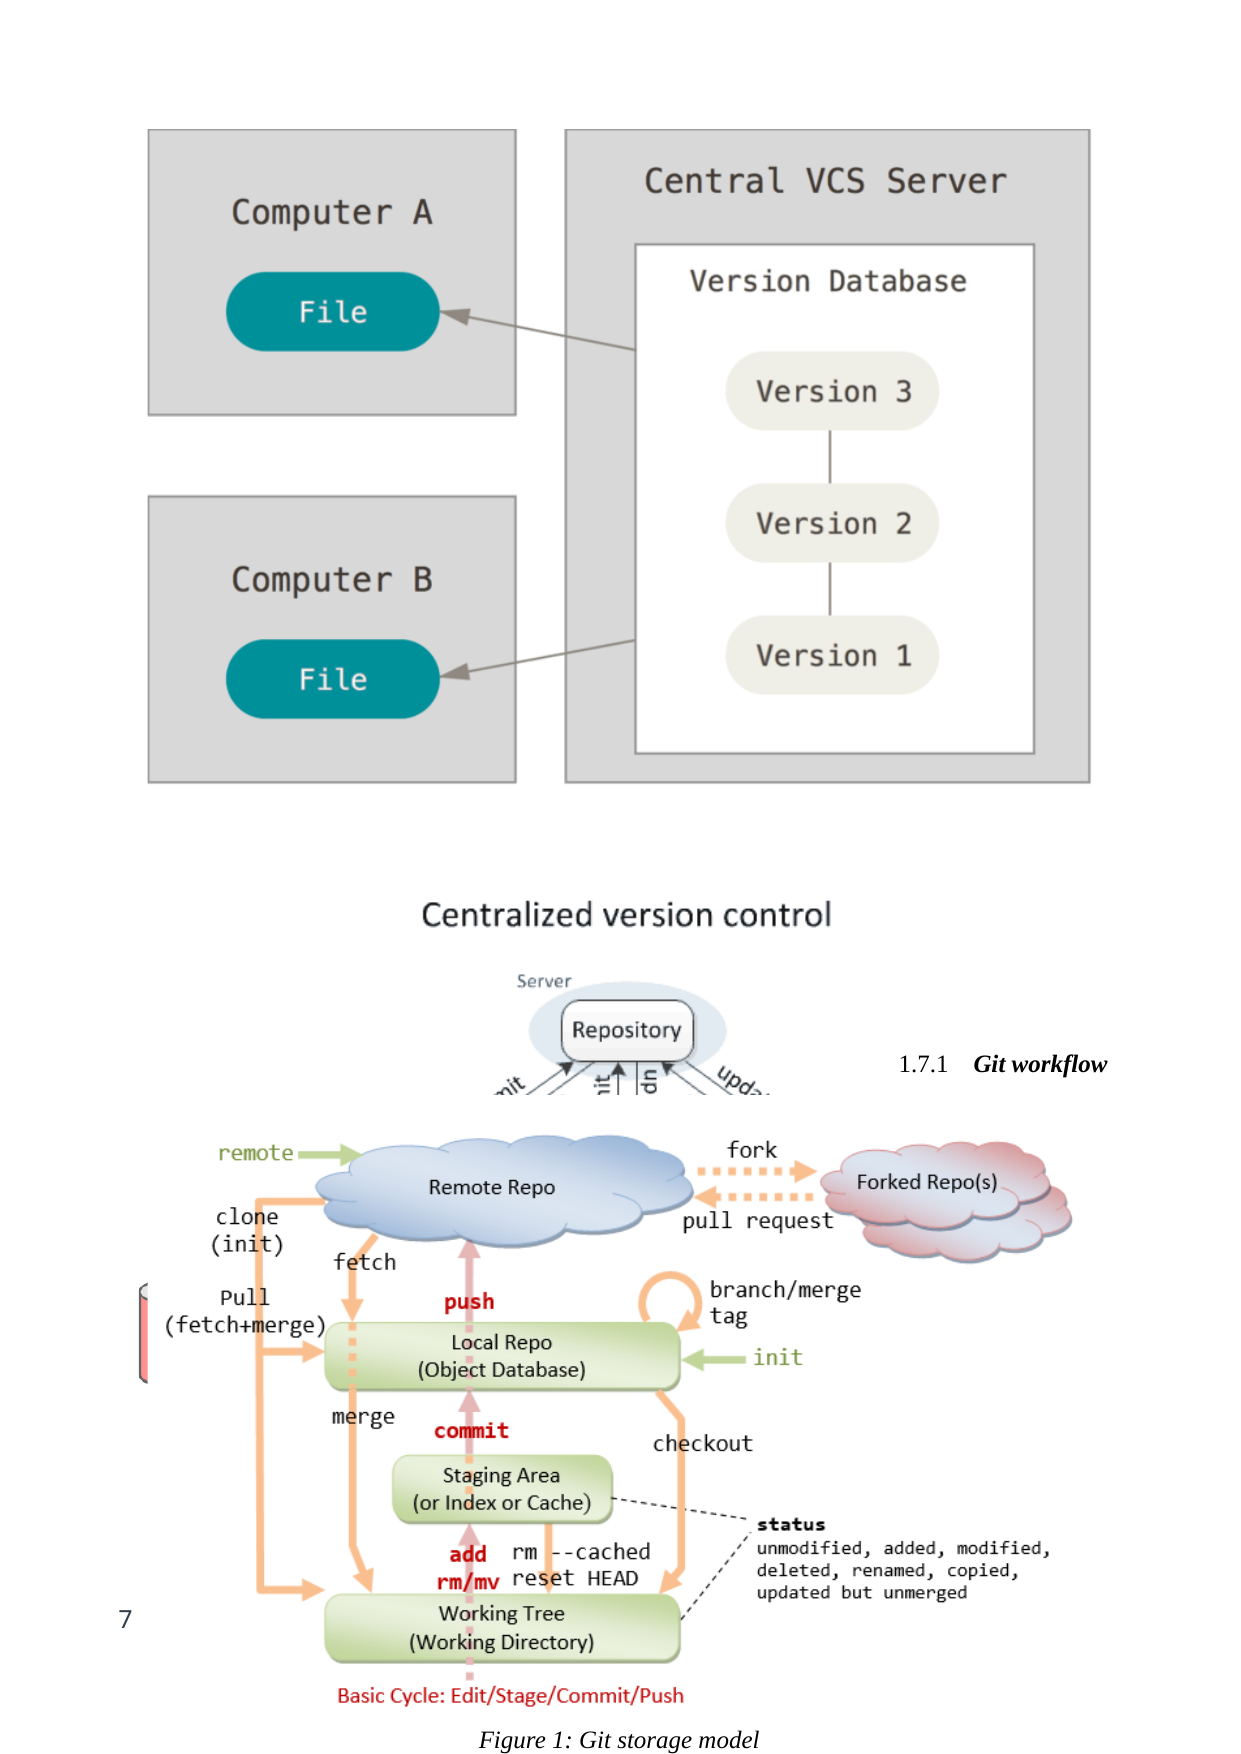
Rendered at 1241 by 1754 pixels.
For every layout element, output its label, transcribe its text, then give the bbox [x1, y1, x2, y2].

subtitle [133, 1049, 357, 1078]
picture [138, 1107, 1093, 1725]
subtitle Git workflow [884, 1049, 1122, 1078]
picture [357, 887, 884, 1095]
text Figure 1: Git storage model [148, 1725, 1092, 1753]
picture [147, 129, 1093, 786]
